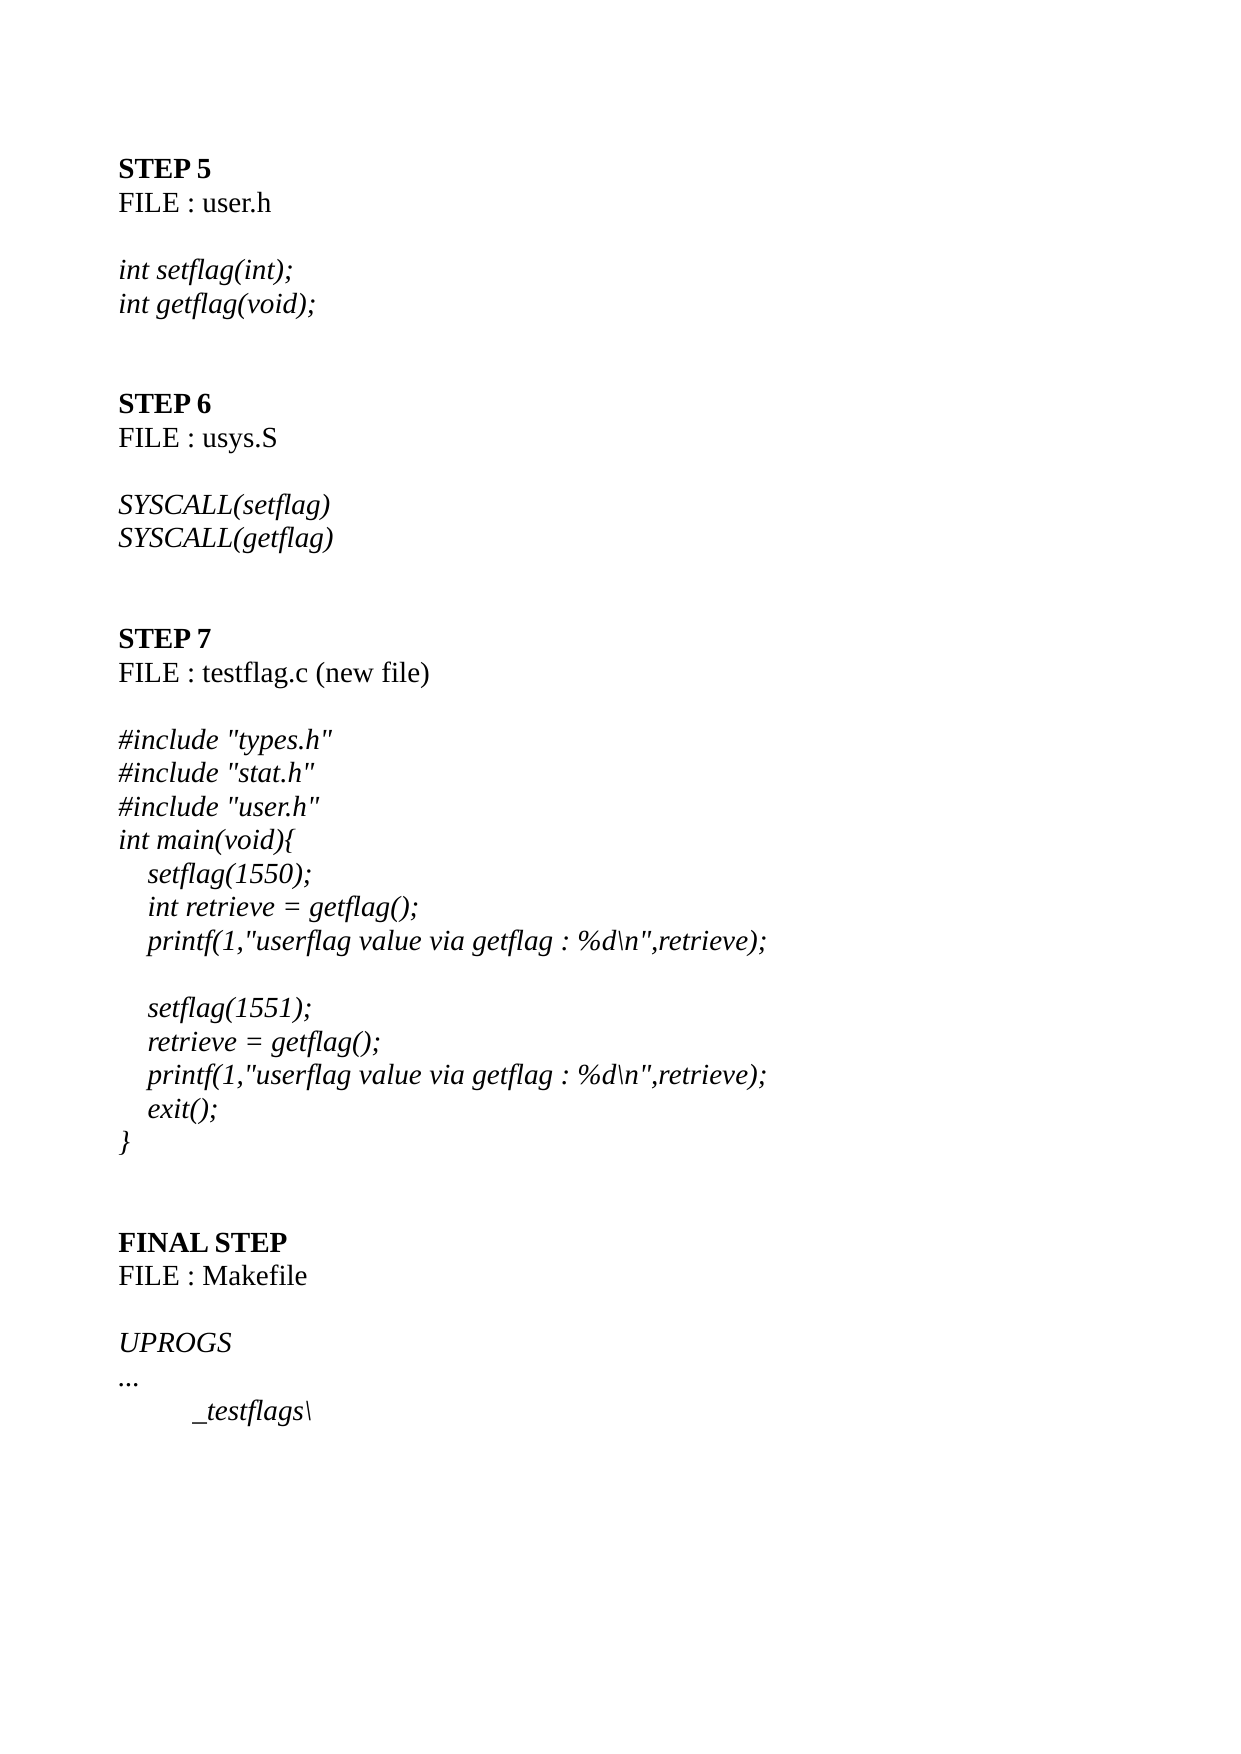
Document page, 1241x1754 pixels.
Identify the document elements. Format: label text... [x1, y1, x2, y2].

text #include "user.h" [118, 789, 1122, 822]
text UPROGS [118, 1326, 1122, 1359]
text SYSCALL(getflag) [118, 521, 1122, 554]
text #include "stat.h" [118, 755, 1122, 789]
text STEP 5 [118, 152, 1122, 185]
text setflag(1551); [118, 990, 1122, 1024]
text SYSCALL(setflag) [118, 487, 1122, 521]
text int getflag(void); [118, 286, 1122, 319]
text int retrieve = getflag(); [118, 889, 1122, 923]
text _testflags\ [118, 1393, 1122, 1426]
text FILE : user.h [118, 185, 1122, 219]
text } [118, 1124, 1122, 1158]
text STEP 7 [118, 621, 1122, 655]
text printf(1,"userflag value via getflag : %d\n",retrieve); [118, 923, 1122, 957]
text FILE : usys.S [118, 420, 1122, 453]
text ... [118, 1359, 1122, 1393]
text FILE : Makefile [118, 1258, 1122, 1292]
text printf(1,"userflag value via getflag : %d\n",retrieve); [118, 1057, 1122, 1091]
text int main(void){ [118, 822, 1122, 856]
text FILE : testflag.c (new file) [118, 655, 1122, 688]
text STEP 6 [118, 386, 1122, 420]
text exit(); [118, 1091, 1122, 1124]
text #include "types.h" [118, 722, 1122, 755]
text int setflag(int); [118, 252, 1122, 286]
text FINAL STEP [118, 1225, 1122, 1258]
text retrieve = getflag(); [118, 1024, 1122, 1057]
text setflag(1550); [118, 856, 1122, 889]
